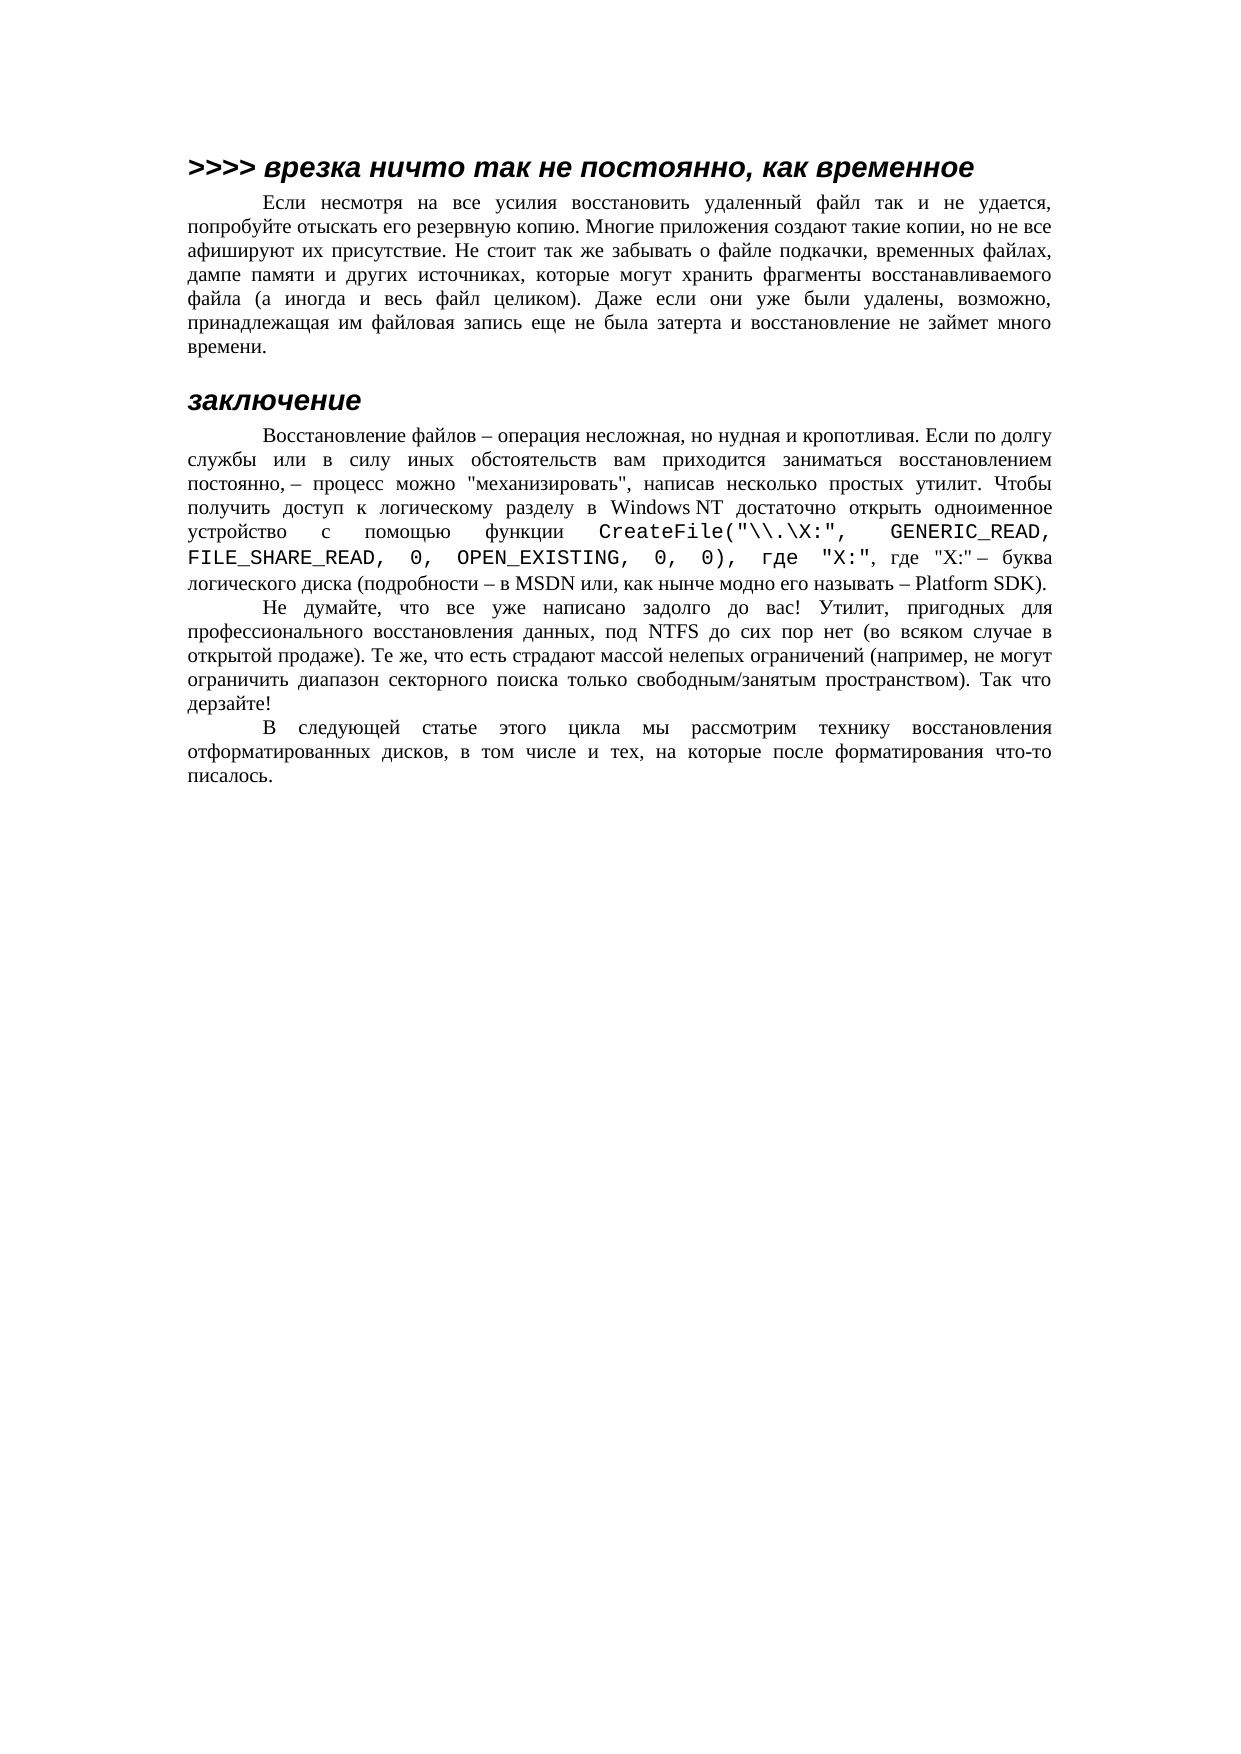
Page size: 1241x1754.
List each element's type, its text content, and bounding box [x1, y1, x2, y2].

subtitle заключение [187, 383, 1053, 417]
text Восстановление файлов – операция несложная, но нудная и кропотливая. Если по долгу службы или в силу иных обстоятельств вам приходится заниматься восстановлением постоянно, – процесс можно "механизировать", написав несколько простых утилит. Чтобы получить доступ к логическому разделу в Windows NT достаточно открыть одноименное устройство с помощью функции CreateFile("\\.\X:", GENERIC_READ, FILE_SHARE_READ, 0, OPEN_EXISTING, 0, 0), где "X:", где "X:" – буква логического диска (подробности – в MSDN или, как нынче модно его называть – Platform SDK). [187, 423, 1053, 595]
text Если несмотря на все усилия восстановить удаленный файл так и не удается, попробуйте отыскать его резервную копию. Многие приложения создают такие копии, но не все афишируют их присутствие. Не стоит так же забывать о файле подкачки, временных файлах, дампе памяти и других источниках, которые могут хранить фрагменты восстанавливаемого файла (а иногда и весь файл целиком). Даже если они уже были удалены, возможно, принадлежащая им файловая запись еще не была затерта и восстановление не займет много времени. [187, 190, 1053, 358]
subtitle >>>> врезка ничто так не постоянно, как временное [187, 150, 1053, 183]
text В следующей статье этого цикла мы рассмотрим технику восстановления отформатированных дисков, в том числе и тех, на которые после форматирования что-то писалось. [187, 715, 1053, 787]
text Не думайте, что все уже написано задолго до вас! Утилит, пригодных для профессионального восстановления данных, под NTFS до сих пор нет (во всяком случае в открытой продаже). Те же, что есть страдают массой нелепых ограничений (например, не могут ограничить диапазон секторного поиска только свободным/занятым пространством). Так что дерзайте! [187, 595, 1053, 715]
